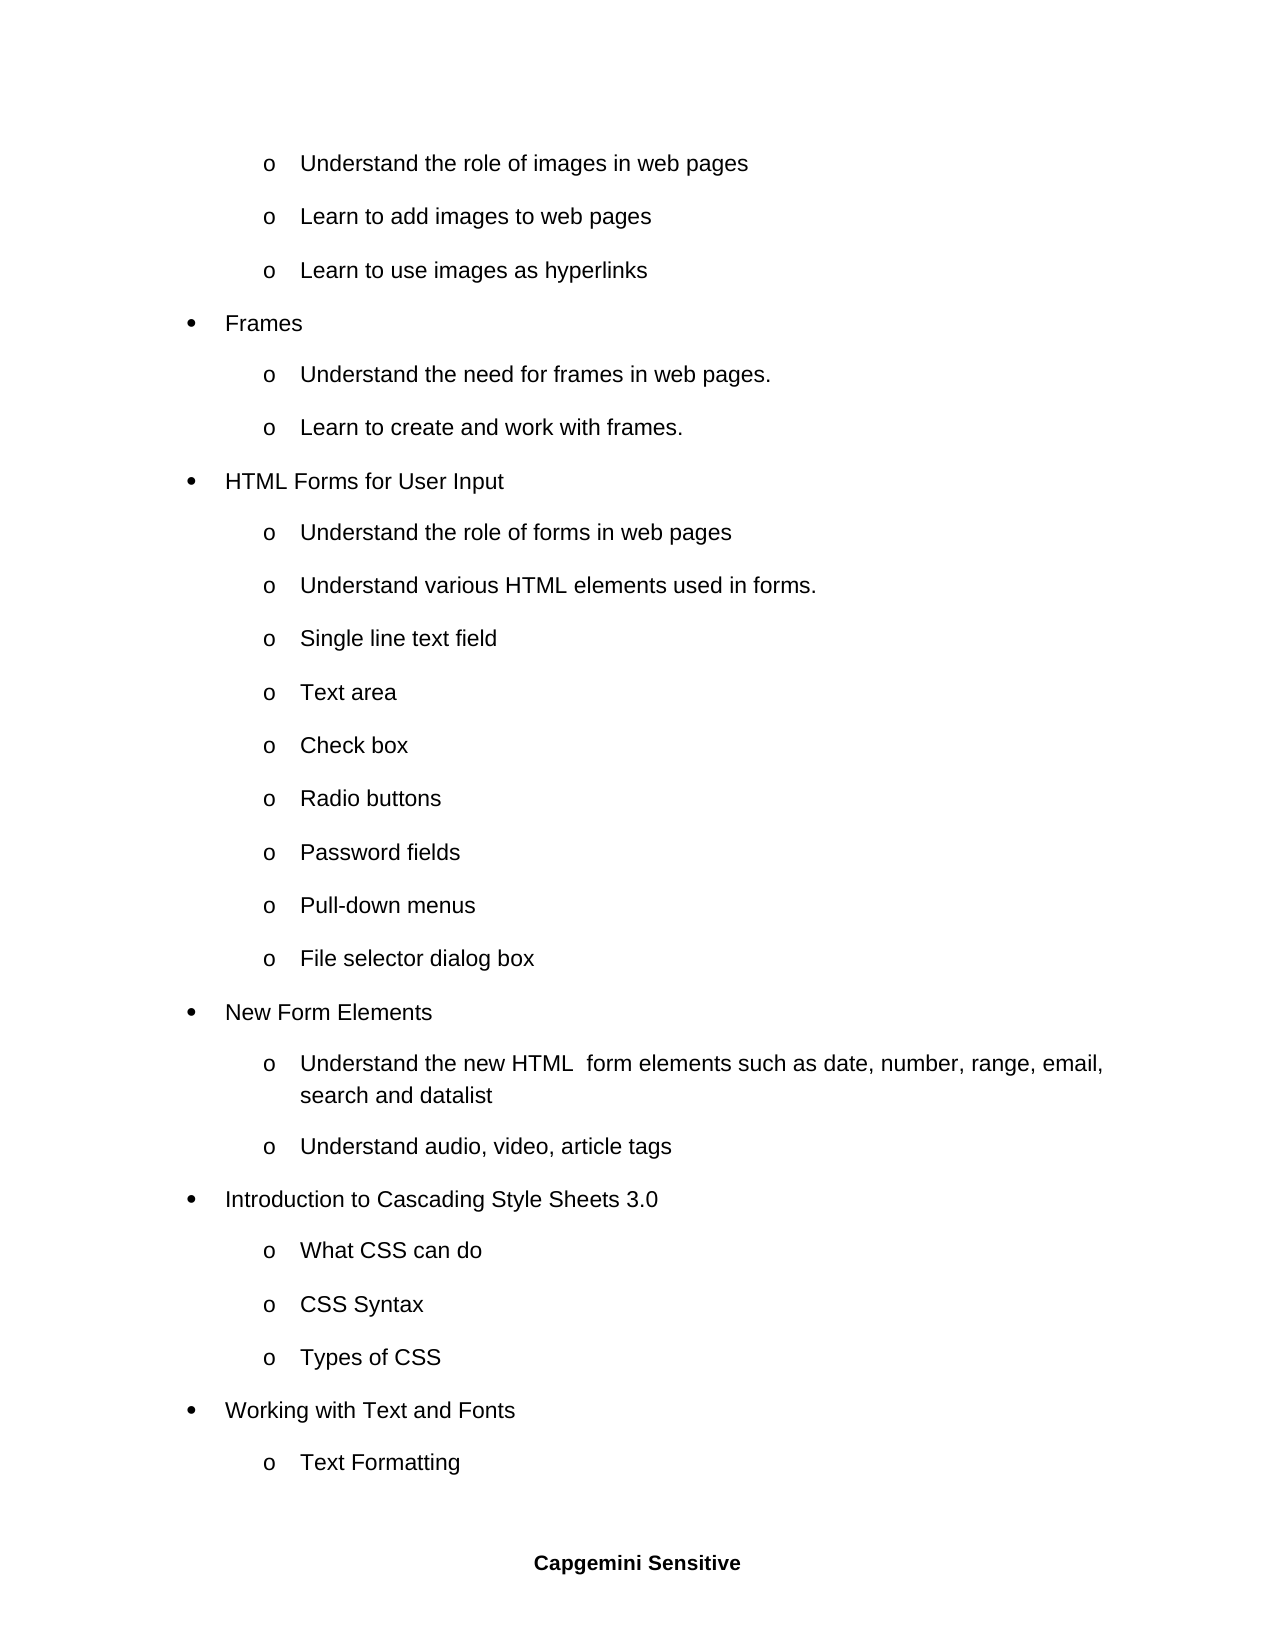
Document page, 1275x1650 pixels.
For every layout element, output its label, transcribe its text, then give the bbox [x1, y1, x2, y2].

list CSS Syntax [262, 1291, 1125, 1319]
list Understand various HTML elements used in forms. [262, 572, 1125, 600]
list Understand the role of images in web pages [262, 150, 1125, 178]
list Pull-down menus [262, 892, 1125, 920]
list Check box [262, 732, 1125, 760]
list Single line text field [262, 625, 1125, 654]
list Working with Text and Fonts [187, 1397, 1125, 1424]
list What CSS can do [262, 1237, 1125, 1266]
list Learn to add images to web pages [262, 203, 1125, 232]
list Password fields [262, 839, 1125, 867]
list Text Formatting [262, 1448, 1125, 1477]
list Learn to create and work with frames. [262, 414, 1125, 443]
list HTML Forms for User Input [187, 468, 1125, 494]
list Understand audio, video, article tags [262, 1133, 1125, 1161]
list Radio buttons [262, 785, 1125, 814]
list Understand the role of forms in web pages [262, 519, 1125, 547]
list New Form Elements [187, 999, 1125, 1025]
list Understand the need for frames in web pages. [262, 361, 1125, 389]
list Text area [262, 679, 1125, 707]
list Types of CSS [262, 1344, 1125, 1372]
list File selector dialog box [262, 945, 1125, 974]
list Frames [187, 310, 1125, 336]
list Introduction to Cascading Style Sheets 3.0 [187, 1186, 1125, 1213]
list Learn to use images as hyperlinks [262, 257, 1125, 285]
list Understand the new HTML form elements such as date, number, range, email, search and datalist [262, 1050, 1125, 1108]
